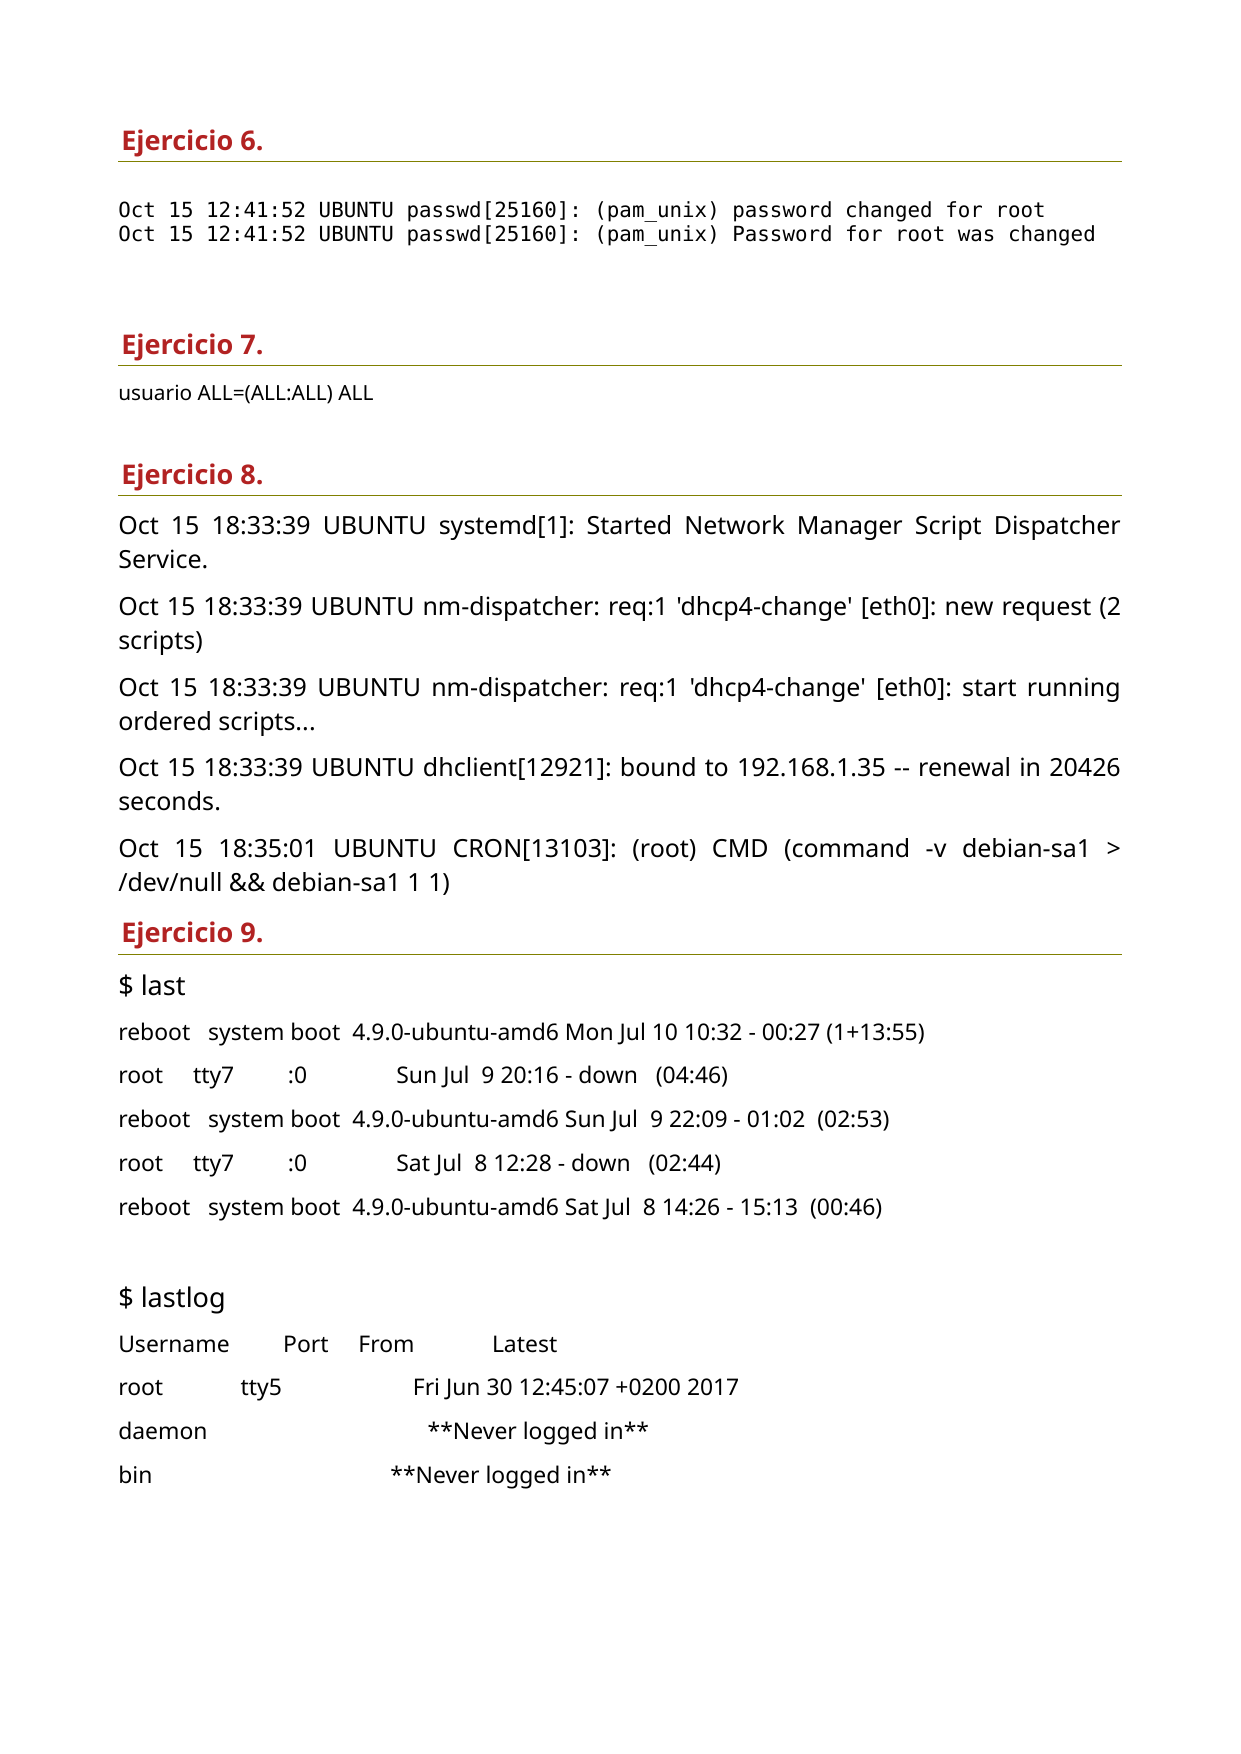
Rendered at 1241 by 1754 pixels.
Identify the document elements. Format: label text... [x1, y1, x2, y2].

text root tty7 :0 Sun Jul 9 20:16 - down (04:46) [118, 1059, 1122, 1091]
text Oct 15 18:33:39 UBUNTU nm-dispatcher: req:1 'dhcp4-change' [eth0]: start running ordered scripts... [118, 669, 1122, 737]
text Ejercicio 6. [118, 118, 1122, 161]
text reboot system boot 4.9.0-ubuntu-amd6 Sat Jul 8 14:26 - 15:13 (00:46) [118, 1191, 1122, 1222]
text Oct 15 18:33:39 UBUNTU nm-dispatcher: req:1 'dhcp4-change' [eth0]: new request (2 scripts) [118, 588, 1122, 657]
text Username Port From Latest [118, 1328, 1122, 1359]
text root tty7 :0 Sat Jul 8 12:28 - down (02:44) [118, 1147, 1122, 1178]
text reboot system boot 4.9.0-ubuntu-amd6 Sun Jul 9 22:09 - 01:02 (02:53) [118, 1103, 1122, 1134]
text Oct 15 18:33:39 UBUNTU systemd[1]: Started Network Manager Script Dispatcher Service. [118, 508, 1122, 576]
text Oct 15 18:35:01 UBUNTU CRON[13103]: (root) CMD (command -v debian-sa1 > /dev/null && debian-sa1 1 1) [118, 830, 1122, 898]
text Ejercicio 7. [118, 322, 1122, 365]
text Ejercicio 9. [118, 911, 1122, 954]
text Oct 15 18:33:39 UBUNTU dhclient[12921]: bound to 192.168.1.35 -- renewal in 20426 seconds. [118, 750, 1122, 818]
text Oct 15 12:41:52 UBUNTU passwd[25160]: (pam_unix) Password for root was changed [118, 222, 1122, 246]
text root tty5 Fri Jun 30 12:45:07 +0200 2017 [118, 1371, 1122, 1403]
text reboot system boot 4.9.0-ubuntu-amd6 Mon Jul 10 10:32 - 00:27 (1+13:55) [118, 1016, 1122, 1047]
text $ lastlog [118, 1278, 1122, 1315]
text bin **Never logged in** [118, 1459, 1122, 1490]
text usuario ALL=(ALL:ALL) ALL [118, 378, 1122, 406]
text daemon **Never logged in** [118, 1415, 1122, 1446]
text Oct 15 12:41:52 UBUNTU passwd[25160]: (pam_unix) password changed for root [118, 198, 1122, 222]
text $ last [118, 966, 1122, 1003]
text Ejercicio 8. [118, 453, 1122, 495]
